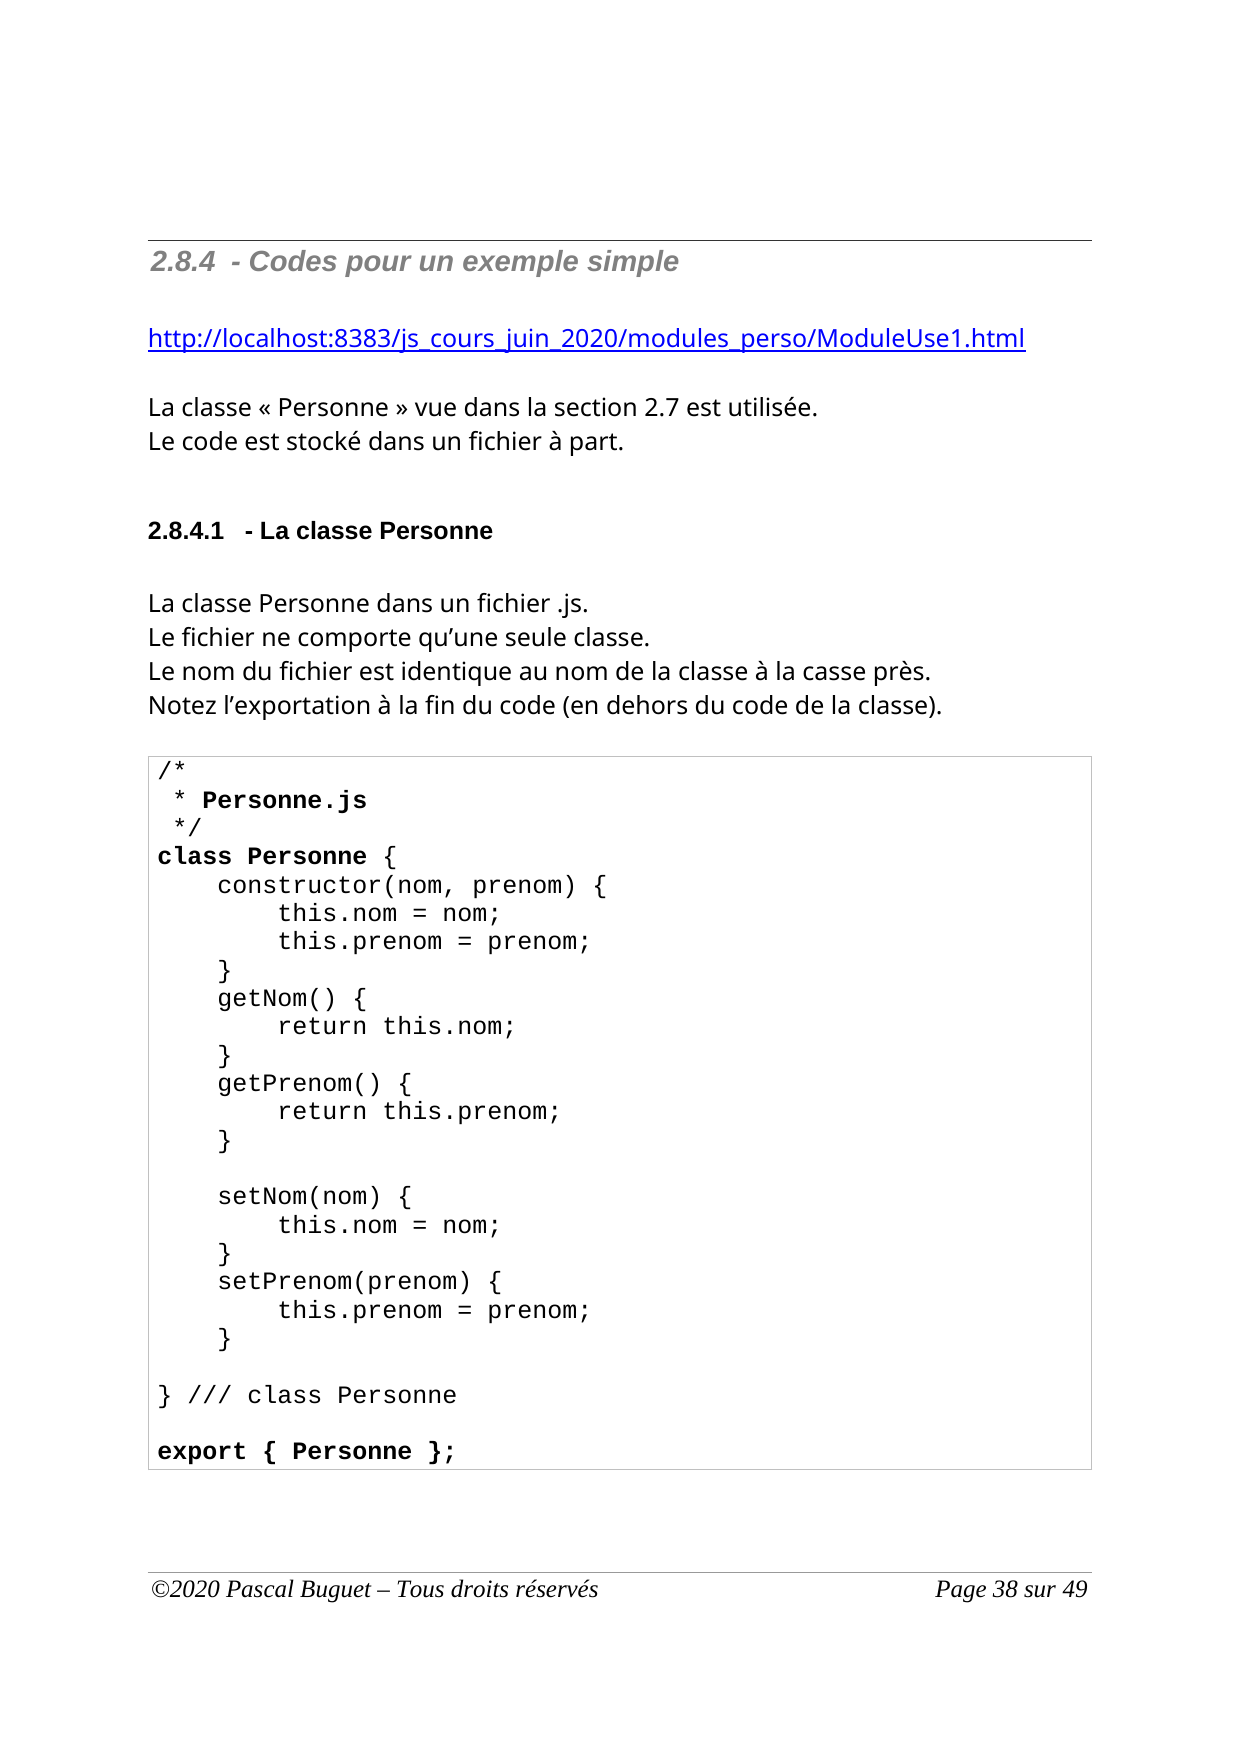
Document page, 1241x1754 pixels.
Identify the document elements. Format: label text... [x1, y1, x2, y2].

text } [149, 1237, 1091, 1266]
text this.prenom = prenom; [149, 1294, 1091, 1322]
text this.nom = nom; [149, 897, 1091, 926]
text getNom() { [149, 982, 1091, 1011]
text } [149, 954, 1091, 982]
text } /// class Personne [149, 1379, 1091, 1411]
text http://localhost:8383/js_cours_juin_2020/modules_perso/ModuleUse1.html [148, 321, 1092, 355]
text this.nom = nom; [149, 1209, 1091, 1237]
text } [149, 1039, 1091, 1067]
text La classe Personne dans un fichier .js. [148, 585, 1092, 619]
text } [149, 1124, 1091, 1156]
text class Personne { [149, 841, 1091, 869]
text return this.nom; [149, 1011, 1091, 1039]
text /* [149, 757, 1091, 784]
text } [149, 1322, 1091, 1354]
text this.prenom = prenom; [149, 926, 1091, 954]
text setNom(nom) { [149, 1181, 1091, 1209]
subtitle - Codes pour un exemple simple [148, 241, 1092, 281]
text La classe « Personne » vue dans la section 2.7 est utilisée. [148, 389, 1092, 423]
text setPrenom(prenom) { [149, 1266, 1091, 1294]
text Le code est stocké dans un fichier à part. [148, 423, 1092, 457]
subtitle - La classe Personne [148, 516, 1092, 545]
text getPrenom() { [149, 1067, 1091, 1096]
text export { Personne }; [149, 1436, 1091, 1469]
text Le nom du fichier est identique au nom de la classe à la casse près. [148, 653, 1092, 688]
text */ [149, 812, 1091, 841]
text return this.prenom; [149, 1096, 1091, 1124]
text constructor(nom, prenom) { [149, 869, 1091, 897]
text Le fichier ne comporte qu’une seule classe. [148, 619, 1092, 653]
text * Personne.js [149, 784, 1091, 812]
text Notez l’exportation à la fin du code (en dehors du code de la classe). [148, 688, 1092, 722]
